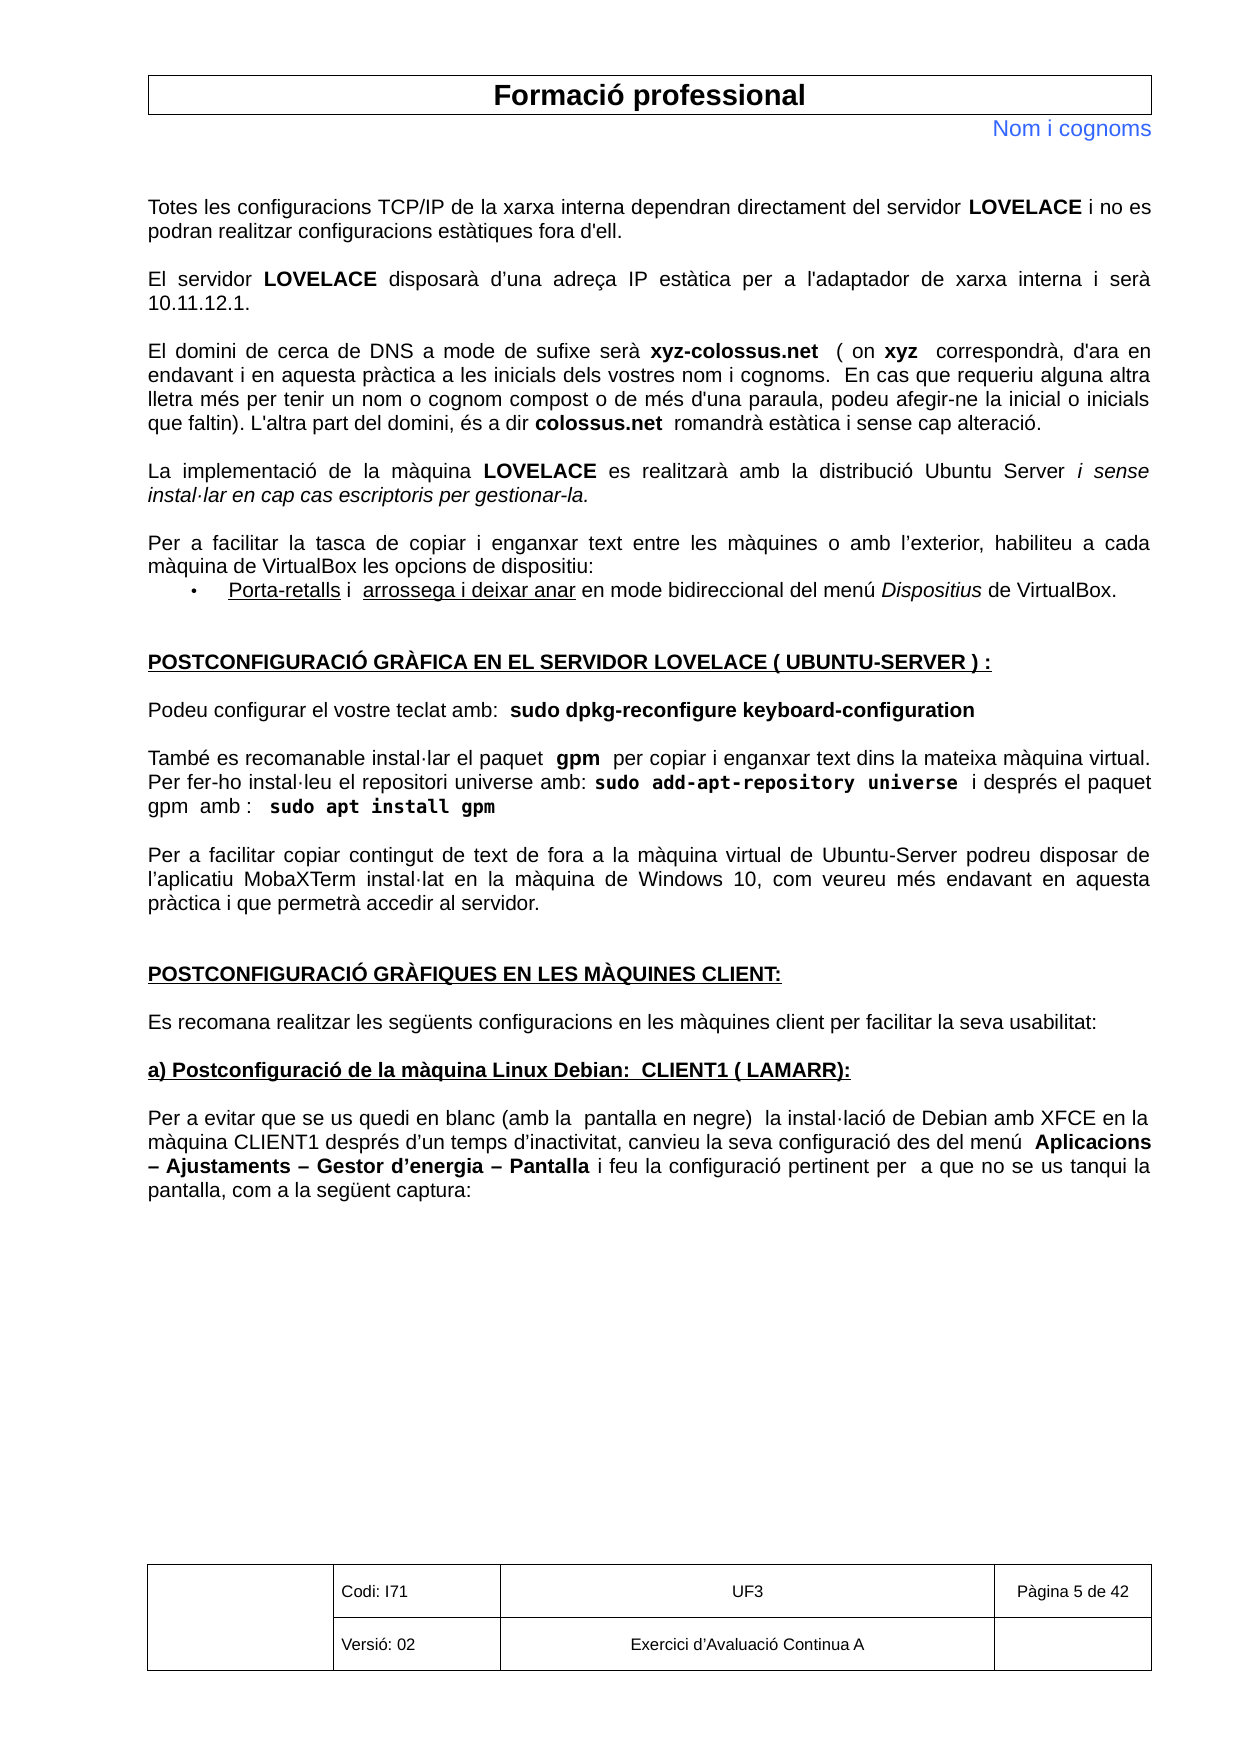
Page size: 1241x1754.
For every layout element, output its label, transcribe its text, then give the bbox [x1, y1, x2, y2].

text POSTCONFIGURACIÓ GRÀFIQUES EN LES MÀQUINES CLIENT: [148, 962, 1151, 986]
list Porta-retalls i arrossega i deixar anar en mode bidireccional del menú Dispositius de VirtualBox. [191, 578, 1151, 602]
text a) Postconfiguració de la màquina Linux Debian: CLIENT1 ( LAMARR): [148, 1058, 1151, 1082]
text Podeu configurar el vostre teclat amb: sudo dpkg-reconfigure keyboard-configuration [148, 698, 1151, 722]
text Per a facilitar copiar contingut de text de fora a la màquina virtual de Ubuntu-Server podreu disposar de l’aplicatiu MobaXTerm instal·lat en la màquina de Windows 10, com veureu més endavant en aquesta pràctica i que permetrà accedir al servidor. [148, 842, 1151, 914]
text POSTCONFIGURACIÓ GRÀFICA EN EL SERVIDOR LOVELACE ( UBUNTU-SERVER ) : [148, 650, 1151, 674]
text El domini de cerca de DNS a mode de sufixe serà xyz-colossus.net ( on xyz correspondrà, d'ara en endavant i en aquesta pràctica a les inicials dels vostres nom i cognoms. En cas que requeriu alguna altra lletra més per tenir un nom o cognom compost o de més d'una paraula, podeu afegir-ne la inicial o inicials que faltin). L'altra part del domini, és a dir colossus.net romandrà estàtica i sense cap alteració. [148, 339, 1151, 434]
text Per a facilitar la tasca de copiar i enganxar text entre les màquines o amb l’exterior, habiliteu a cada màquina de VirtualBox les opcions de dispositiu: [148, 530, 1151, 578]
text Es recomana realitzar les següents configuracions en les màquines client per facilitar la seva usabilitat: [148, 1010, 1151, 1034]
text Per a evitar que se us quedi en blanc (amb la pantalla en negre) la instal·lació de Debian amb XFCE en la màquina CLIENT1 després d’un temps d’inactivitat, canvieu la seva configuració des del menú Aplicacions – Ajustaments – Gestor d’energia – Pantalla i feu la configuració pertinent per a que no se us tanqui la pantalla, com a la següent captura: [148, 1106, 1151, 1202]
text La implementació de la màquina LOVELACE es realitzarà amb la distribució Ubuntu Server i sense instal·lar en cap cas escriptoris per gestionar-la. [148, 458, 1151, 506]
text També es recomanable instal·lar el paquet gpm per copiar i enganxar text dins la mateixa màquina virtual. Per fer-ho instal·leu el repositori universe amb: sudo add-apt-repository universe i després el paquet gpm amb : sudo apt install gpm [148, 746, 1151, 818]
text Totes les configuracions TCP/IP de la xarxa interna dependran directament del servidor LOVELACE i no es podran realitzar configuracions estàtiques fora d'ell. [148, 195, 1151, 243]
text El servidor LOVELACE disposarà d’una adreça IP estàtica per a l'adaptador de xarxa interna i serà 10.11.12.1. [148, 267, 1151, 315]
